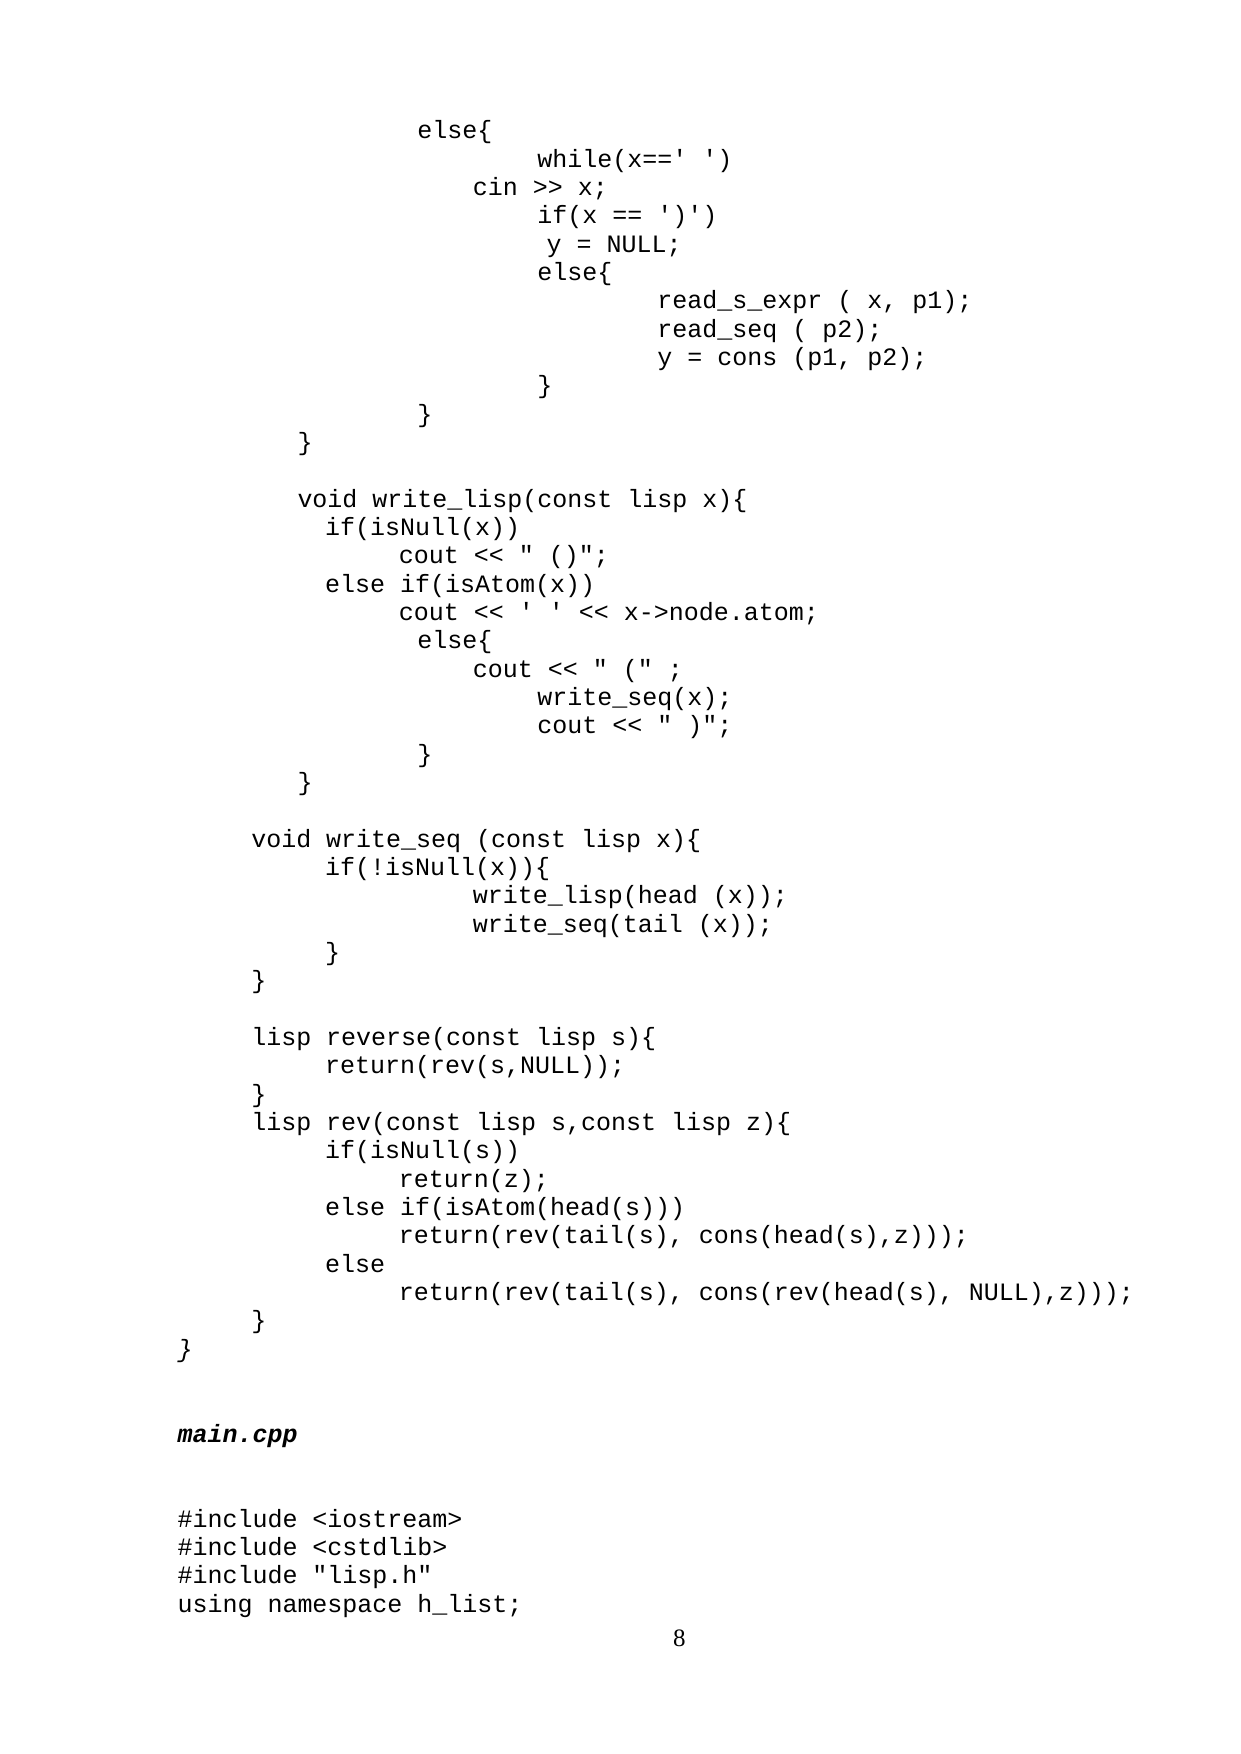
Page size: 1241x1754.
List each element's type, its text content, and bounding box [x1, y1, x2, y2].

text write_lisp(head (x)); [177, 883, 1181, 911]
text } [177, 1308, 1181, 1336]
text } [177, 1081, 1181, 1110]
text } [177, 430, 1181, 458]
text return(rev(s,NULL)); [177, 1053, 1181, 1081]
text #include <cstdlib> [177, 1535, 1181, 1563]
text cout << " )"; [177, 713, 1181, 741]
text else [177, 1251, 1181, 1280]
text } [177, 373, 1181, 401]
text y = cons (p1, p2); [177, 345, 1181, 373]
text lisp reverse(const lisp s){ [177, 1025, 1181, 1053]
text main.cpp [177, 1421, 1181, 1450]
text #include "lisp.h" [177, 1563, 1181, 1591]
text if(isNull(s)) [177, 1138, 1181, 1166]
text using namespace h_list; [177, 1591, 1181, 1620]
text } [177, 1336, 1181, 1365]
text if(isNull(x)) [177, 515, 1181, 543]
text void write_lisp(const lisp x){ [177, 486, 1181, 515]
text else{ [177, 628, 1181, 656]
text else{ [177, 118, 1181, 146]
text while(x==' ') [177, 146, 1181, 175]
text void write_seq (const lisp x){ [177, 826, 1181, 855]
text write_seq(x); [177, 685, 1181, 713]
text return(rev(tail(s), cons(rev(head(s), NULL),z))); [177, 1280, 1181, 1308]
text cin >> x; [177, 175, 1181, 203]
text else{ [177, 260, 1181, 288]
text return(rev(tail(s), cons(head(s),z))); [177, 1223, 1181, 1251]
text cout << ' ' << x->node.atom; [177, 600, 1181, 628]
text } [177, 968, 1181, 996]
text cout << " ()"; [177, 543, 1181, 571]
text else if(isAtom(head(s))) [177, 1195, 1181, 1223]
text } [177, 741, 1181, 770]
text if(!isNull(x)){ [177, 855, 1181, 883]
text read_s_expr ( x, p1); [177, 288, 1181, 316]
text } [177, 401, 1181, 430]
text y = NULL; [177, 231, 1181, 260]
text } [177, 770, 1181, 798]
text if(x == ')') [177, 203, 1181, 231]
text #include <iostream> [177, 1506, 1181, 1535]
text lisp rev(const lisp s,const lisp z){ [177, 1110, 1181, 1138]
text write_seq(tail (x)); [177, 911, 1181, 940]
text read_seq ( p2); [177, 316, 1181, 345]
text } [177, 940, 1181, 968]
text else if(isAtom(x)) [177, 571, 1181, 600]
text return(z); [177, 1166, 1181, 1195]
text cout << " (" ; [177, 656, 1181, 685]
